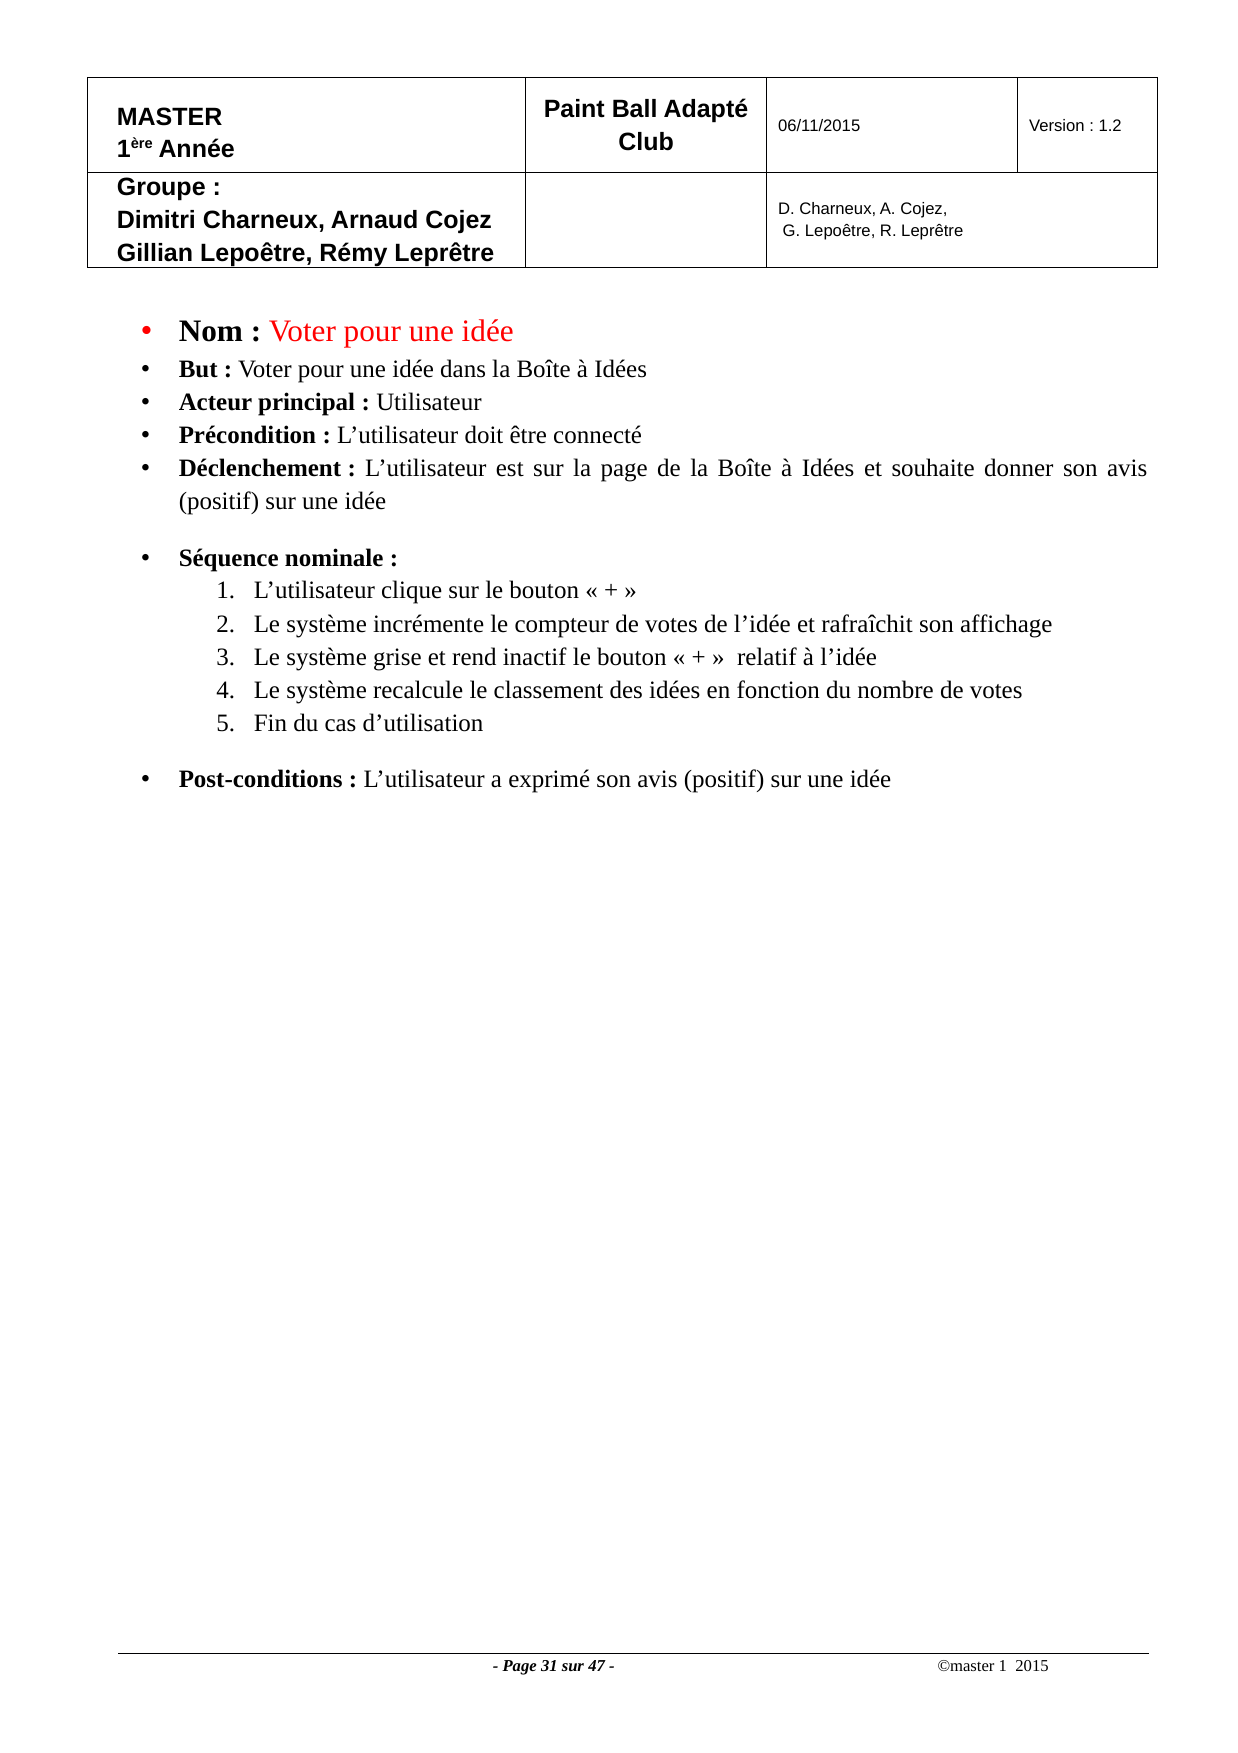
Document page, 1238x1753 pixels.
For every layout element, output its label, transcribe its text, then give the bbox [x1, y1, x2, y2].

list Acteur principal : Utilisateur [141, 387, 1149, 416]
list Le système grise et rend inactif le bouton « + » relatif à l’idée [216, 642, 1149, 670]
list Le système incrémente le compteur de votes de l’idée et rafraîchit son affichage [216, 609, 1149, 637]
list L’utilisateur clique sur le bouton « + » [216, 576, 1149, 604]
list Post-conditions : L’utilisateur a exprimé son avis (positif) sur une idée [141, 764, 1149, 793]
list Le système recalcule le classement des idées en fonction du nombre de votes [216, 675, 1149, 703]
list Fin du cas d’utilisation [216, 708, 1149, 736]
list Précondition : L’utilisateur doit être connecté [141, 420, 1149, 449]
list Nom : Voter pour une idée [141, 313, 1149, 348]
list Séquence nominale : [141, 543, 1149, 571]
list Déclenchement : L’utilisateur est sur la page de la Boîte à Idées et souhaite donner son avis (positif) sur une idée [141, 453, 1149, 515]
list But : Voter pour une idée dans la Boîte à Idées [141, 354, 1149, 383]
